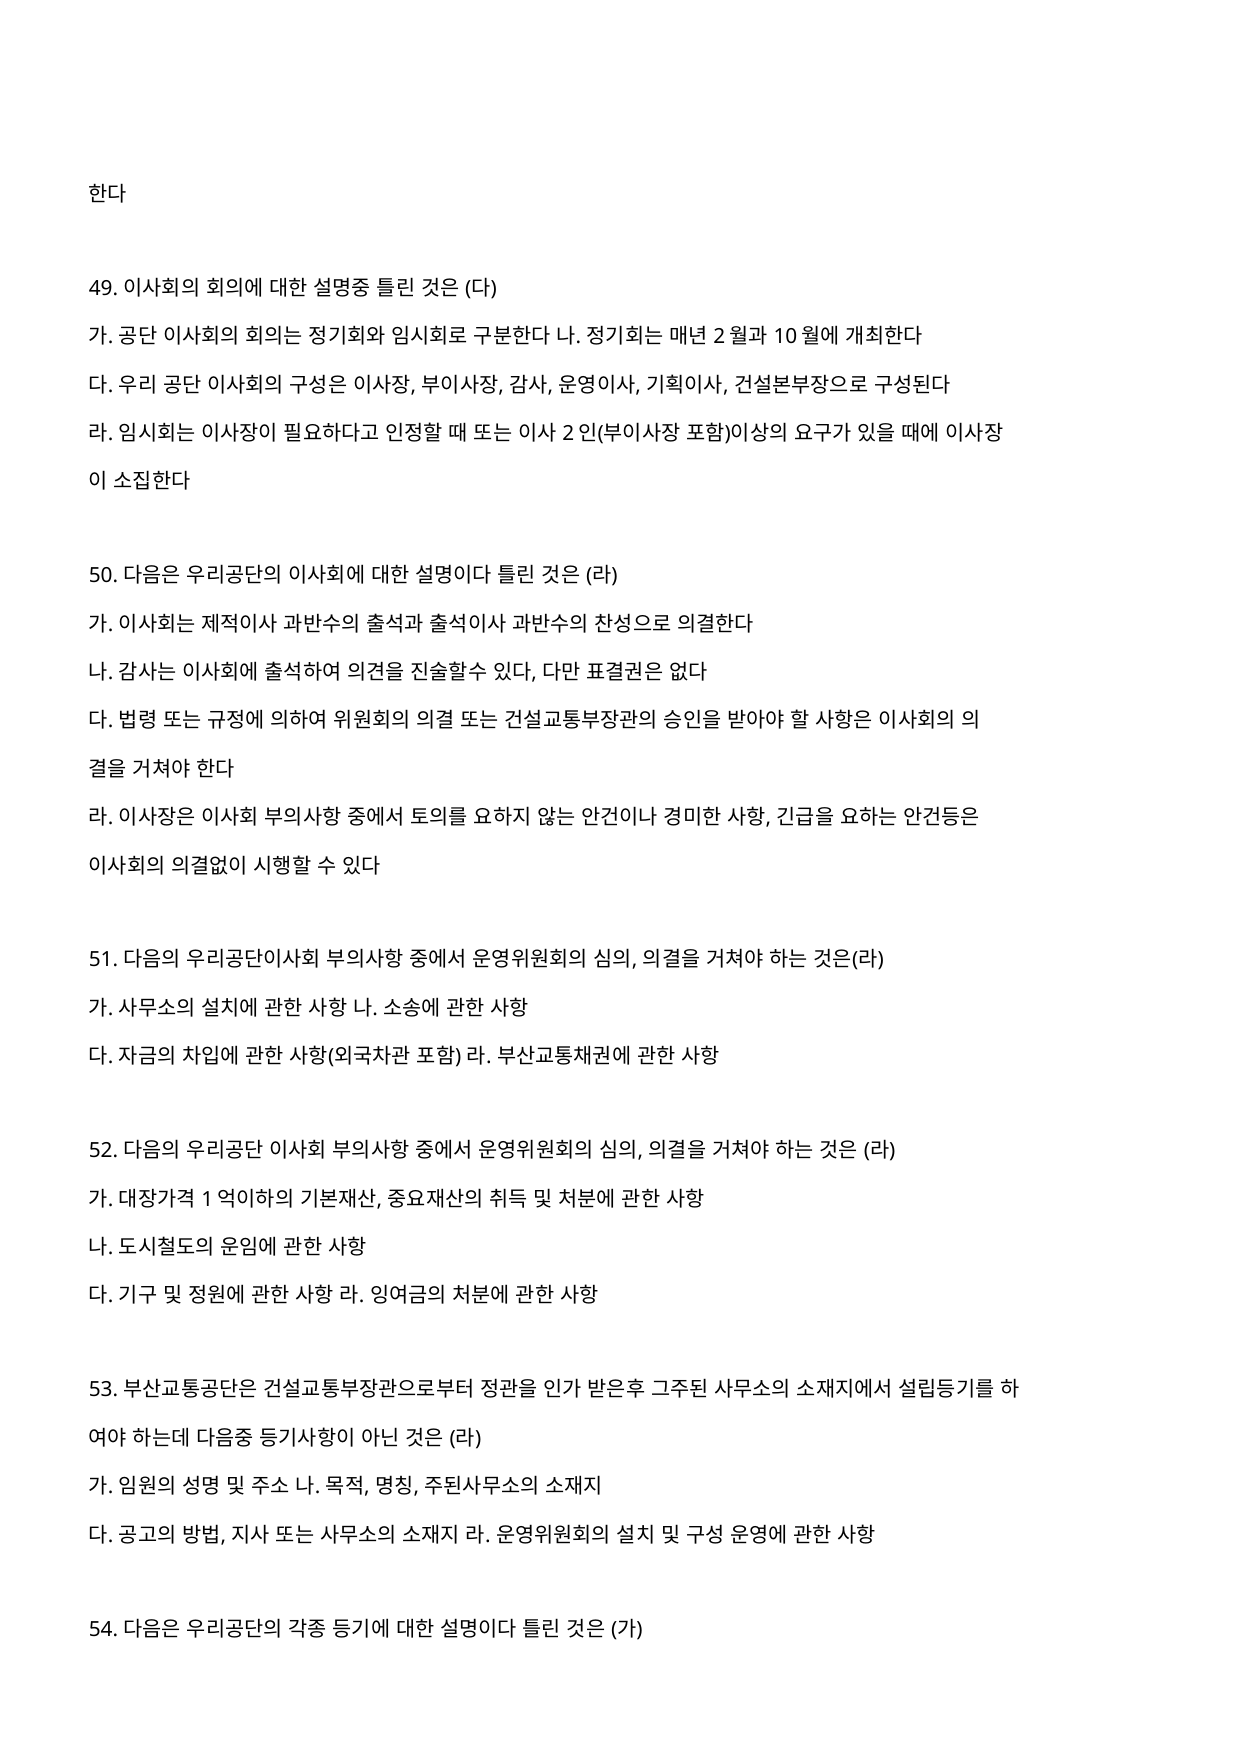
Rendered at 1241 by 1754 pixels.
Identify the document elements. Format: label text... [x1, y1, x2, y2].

text 53. 부산교통공단은 건설교통부장관으로부터 정관을 인가 받은후 그주된 사무소의 소재지에서 설립등기를 하 [88, 1373, 1152, 1403]
text 가. 이사회는 제적이사 과반수의 출석과 출석이사 과반수의 찬성으로 의결한다 [88, 607, 1152, 637]
text 54. 다음은 우리공단의 각종 등기에 대한 설명이다 틀린 것은 (가) [88, 1612, 1152, 1642]
text 이사회의 의결없이 시행할 수 있다 [88, 849, 1152, 879]
text 다. 자금의 차입에 관한 사항(외국차관 포함) 라. 부산교통채권에 관한 사항 [88, 1039, 1152, 1070]
text 다. 기구 및 정원에 관한 사항 라. 잉여금의 처분에 관한 사항 [88, 1279, 1152, 1309]
text 라. 이사장은 이사회 부의사항 중에서 토의를 요하지 않는 안건이나 경미한 사항, 긴급을 요하는 안건등은 [88, 801, 1152, 831]
text 이 소집한다 [88, 465, 1152, 495]
text 다. 공고의 방법, 지사 또는 사무소의 소재지 라. 운영위원회의 설치 및 구성 운영에 관한 사항 [88, 1518, 1152, 1548]
text 나. 도시철도의 운임에 관한 사항 [88, 1230, 1152, 1261]
text 한다 [88, 177, 1152, 207]
text 가. 대장가격 1억이하의 기본재산, 중요재산의 취득 및 처분에 관한 사항 [88, 1182, 1152, 1212]
text 50. 다음은 우리공단의 이사회에 대한 설명이다 틀린 것은 (라) [88, 558, 1152, 589]
text 51. 다음의 우리공단이사회 부의사항 중에서 운영위원회의 심의, 의결을 거쳐야 하는 것은(라) [88, 943, 1152, 973]
text 다. 법령 또는 규정에 의하여 위원회의 의결 또는 건설교통부장관의 승인을 받아야 할 사항은 이사회의 의 [88, 704, 1152, 734]
text 가. 공단 이사회의 회의는 정기회와 임시회로 구분한다 나. 정기회는 매년 2월과 10월에 개최한다 [88, 319, 1152, 350]
text 라. 임시회는 이사장이 필요하다고 인정할 때 또는 이사 2인(부이사장 포함)이상의 요구가 있을 때에 이사장 [88, 416, 1152, 447]
text 다. 우리 공단 이사회의 구성은 이사장, 부이사장, 감사, 운영이사, 기획이사, 건설본부장으로 구성된다 [88, 368, 1152, 398]
text 결을 거쳐야 한다 [88, 752, 1152, 782]
text 가. 임원의 성명 및 주소 나. 목적, 명칭, 주된사무소의 소재지 [88, 1469, 1152, 1500]
text 여야 하는데 다음중 등기사항이 아닌 것은 (라) [88, 1421, 1152, 1451]
text 49. 이사회의 회의에 대한 설명중 틀린 것은 (다) [88, 271, 1152, 301]
text 나. 감사는 이사회에 출석하여 의견을 진술할수 있다, 다만 표결권은 없다 [88, 655, 1152, 686]
text 52. 다음의 우리공단 이사회 부의사항 중에서 운영위원회의 심의, 의결을 거쳐야 하는 것은 (라) [88, 1133, 1152, 1164]
text 가. 사무소의 설치에 관한 사항 나. 소송에 관한 사항 [88, 991, 1152, 1021]
